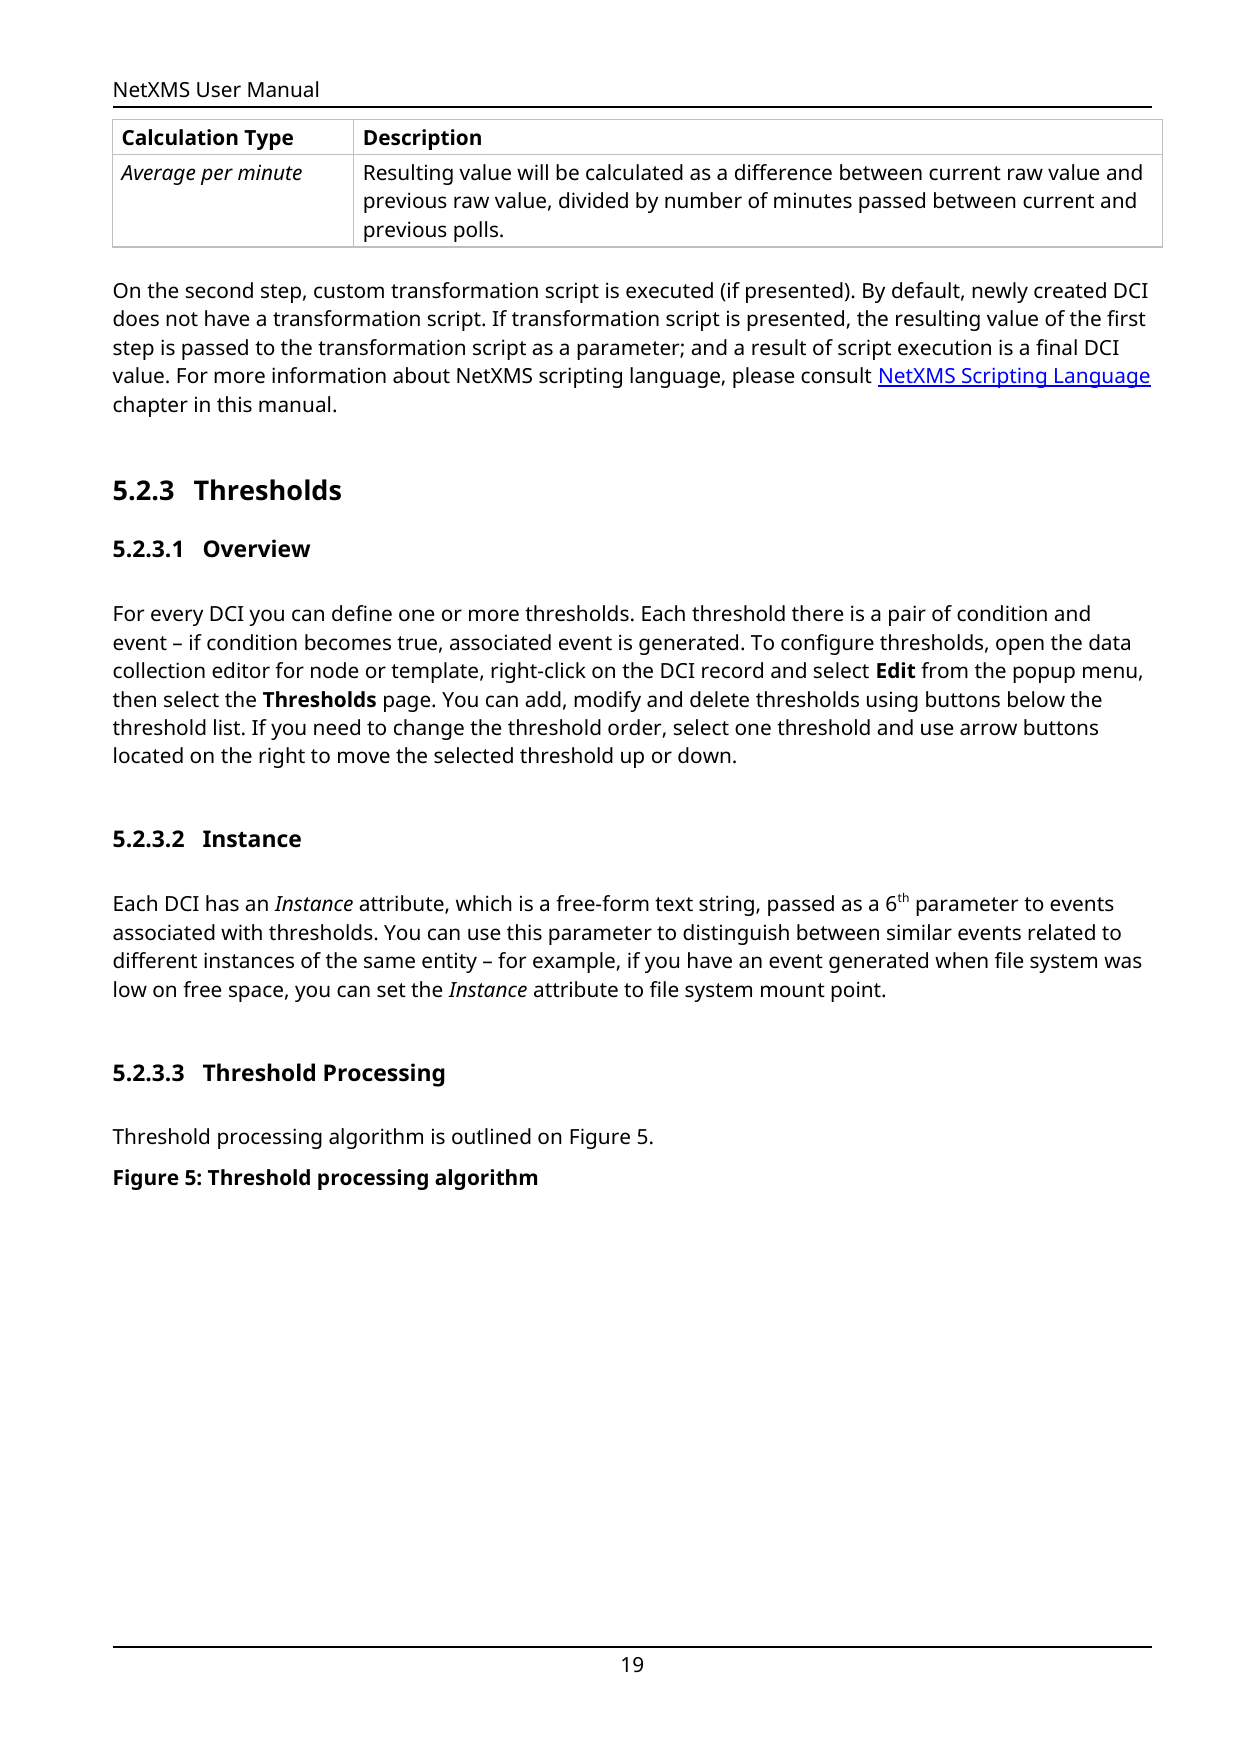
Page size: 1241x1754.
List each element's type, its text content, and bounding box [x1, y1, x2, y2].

table_cell Average per minute [113, 155, 353, 246]
table_cell Resulting value will be calculated as a difference between current raw value and previous raw value, divided by number of minutes passed between current and previous polls. [354, 155, 1162, 246]
text Each DCI has an Instance attribute, which is a free-form text string, passed as a 6th parameter to events associated with thresholds. You can use this parameter to distinguish between similar events related to different instances of the same entity – for example, if you have an event generated when file system was low on free space, you can set the Instance attribute to file system mount point. [112, 889, 1152, 1003]
subtitle Threshold Processing [112, 1057, 1152, 1088]
subtitle Instance [112, 823, 1152, 855]
subtitle Overview [112, 533, 1152, 565]
subtitle Thresholds [112, 472, 1152, 508]
table_header Description [354, 120, 1162, 154]
table_header Calculation Type [113, 120, 353, 154]
text For every DCI you can define one or more thresholds. Each threshold there is a pair of condition and event – if condition becomes true, associated event is generated. To configure thresholds, open the data collection editor for node or template, right-click on the DCI record and select Edit from the popup menu, then select the Thresholds page. You can add, modify and delete thresholds using buttons below the threshold list. If you need to change the threshold order, select one threshold and use arrow buttons located on the right to move the selected threshold up or down. [112, 599, 1152, 770]
text Figure 5: Threshold processing algorithm [112, 1163, 1152, 1192]
text Threshold processing algorithm is outlined on Figure 5. [112, 1122, 1152, 1151]
text On the second step, custom transformation script is executed (if presented). By default, newly created DCI does not have a transformation script. If transformation script is presented, the resulting value of the first step is passed to the transformation script as a parameter; and a result of script execution is a final DCI value. For more information about NetXMS scripting language, please consult NetXMS Scripting Language chapter in this manual. [112, 276, 1152, 418]
